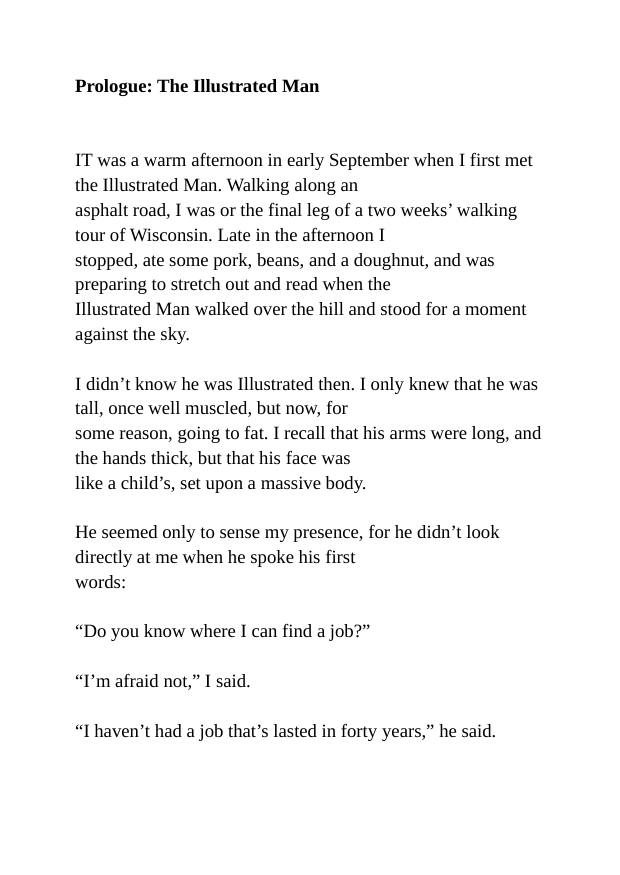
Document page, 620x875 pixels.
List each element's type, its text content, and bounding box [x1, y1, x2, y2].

text Prologue: The Illustrated Man IT was a warm afternoon in early September when I first met the Illustrated Man. Walking along an asphalt road, I was or the final leg of a two weeks’ walking tour of Wisconsin. Late in the afternoon I stopped, ate some pork, beans, and a doughnut, and was preparing to stretch out and read when the Illustrated Man walked over the hill and stood for a moment against the sky. I didn’t know he was Illustrated then. I only knew that he was tall, once well muscled, but now, for some reason, going to fat. I recall that his arms were long, and the hands thick, but that his face was like a child’s, set upon a massive body. He seemed only to sense my presence, for he didn’t look directly at me when he spoke his first words: “Do you know where I can find a job?” “I’m afraid not,” I said. “I haven’t had a job that’s lasted in forty years,” he said. [75, 75, 544, 741]
